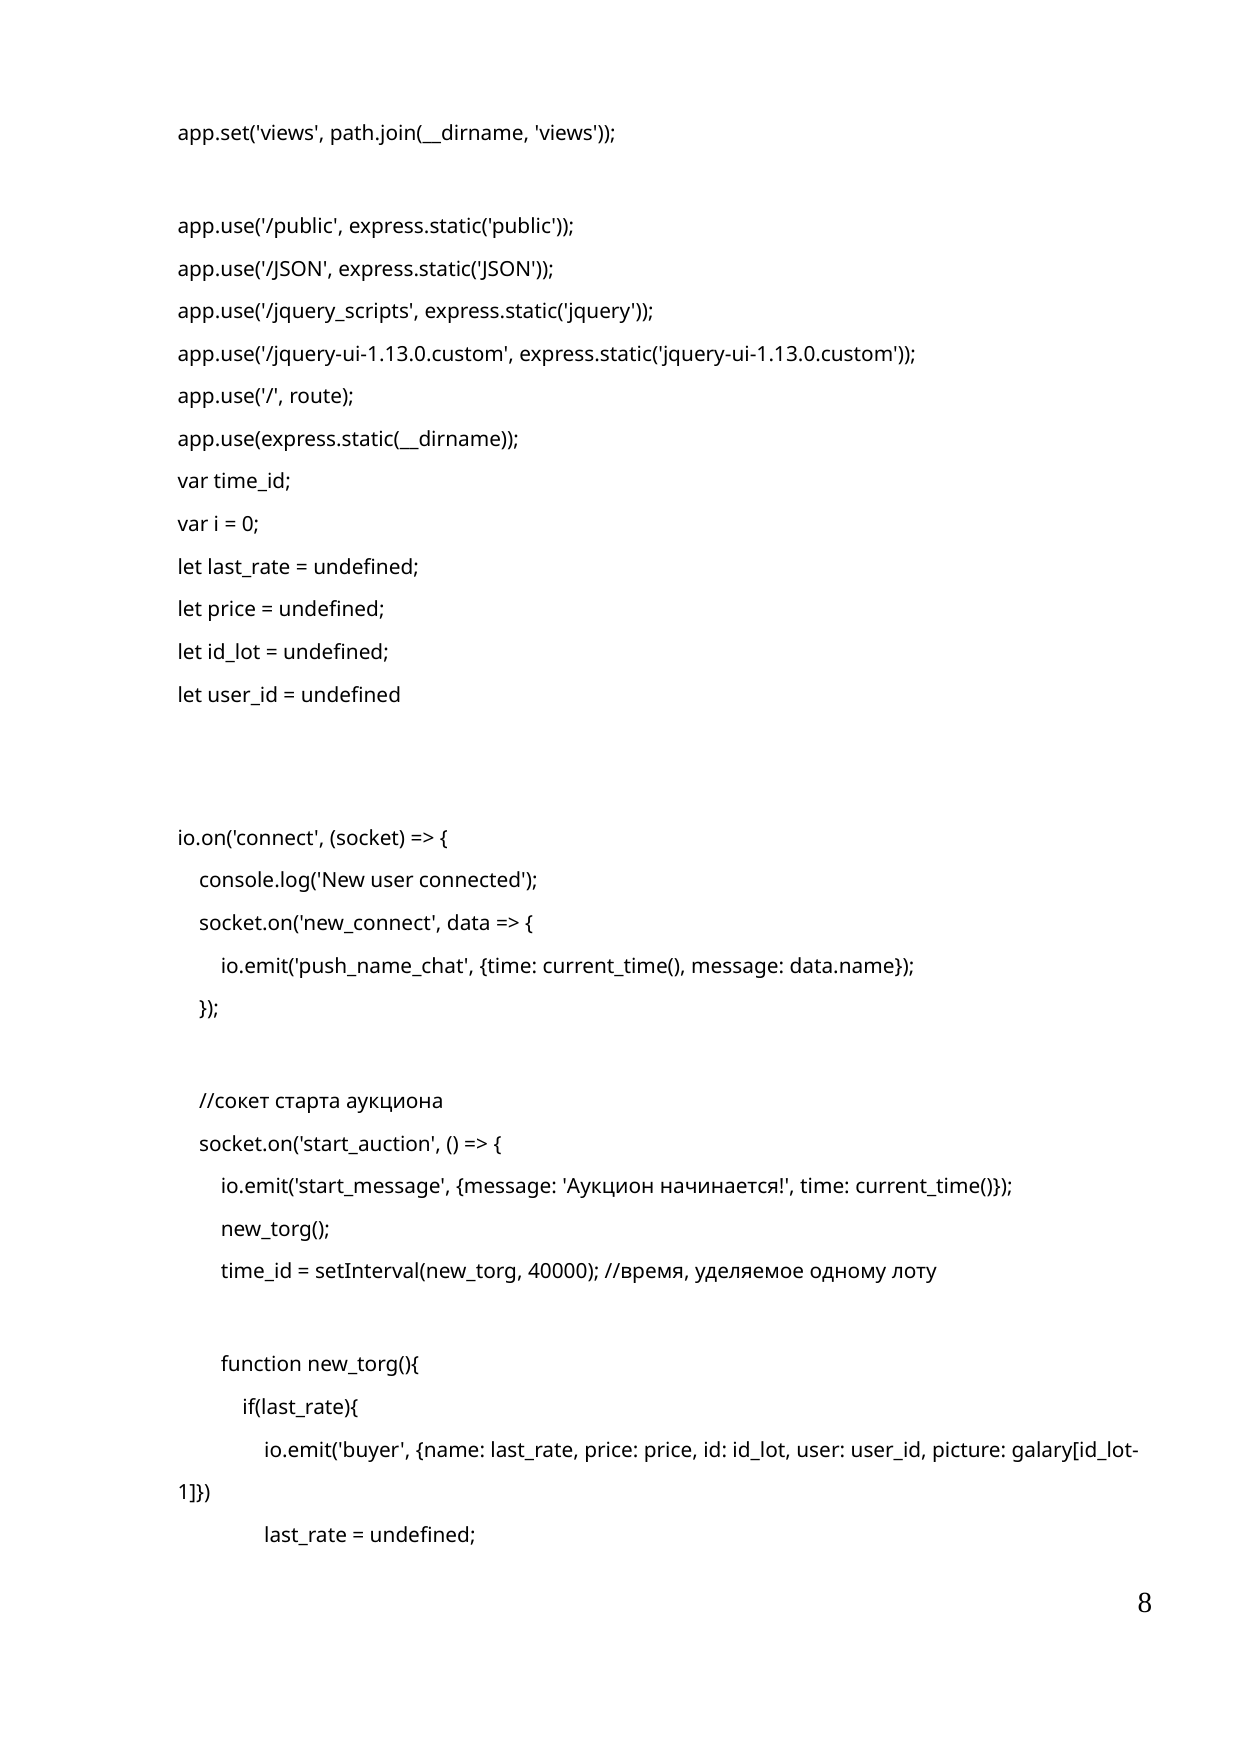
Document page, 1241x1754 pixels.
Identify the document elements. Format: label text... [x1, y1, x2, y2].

text let price = undefined; [177, 594, 1152, 623]
text socket.on('start_auction', () => { [177, 1129, 1152, 1157]
text //сокет старта аукциона [177, 1086, 1152, 1115]
text socket.on('new_connect', data => { [177, 908, 1152, 937]
text app.use('/JSON', express.static('JSON')); [177, 254, 1152, 282]
text io.on('connect', (socket) => { [177, 823, 1152, 851]
text }); [177, 993, 1152, 1022]
text var time_id; [177, 467, 1152, 495]
text app.use('/jquery_scripts', express.static('jquery')); [177, 296, 1152, 325]
text let user_id = undefined [177, 680, 1152, 708]
text io.emit('start_message', {message: 'Аукцион начинается!', time: current_time()}); [177, 1171, 1152, 1200]
text app.use('/public', express.static('public')); [177, 211, 1152, 239]
text new_torg(); [177, 1214, 1152, 1242]
text app.use('/jquery-ui-1.13.0.custom', express.static('jquery-ui-1.13.0.custom')); [177, 339, 1152, 367]
text let id_lot = undefined; [177, 637, 1152, 666]
text last_rate = undefined; [177, 1520, 1152, 1548]
text function new_torg(){ [177, 1349, 1152, 1378]
text time_id = setInterval(new_torg, 40000); //время, уделяемое одному лоту [177, 1257, 1152, 1285]
text app.use('/', route); [177, 381, 1152, 410]
text app.set('views', path.join(__dirname, 'views')); [177, 118, 1152, 147]
text let last_rate = undefined; [177, 552, 1152, 580]
text console.log('New user connected'); [177, 866, 1152, 894]
text io.emit('push_name_chat', {time: current_time(), message: data.name}); [177, 951, 1152, 979]
text app.use(express.static(__dirname)); [177, 424, 1152, 452]
text io.emit('buyer', {name: last_rate, price: price, id: id_lot, user: user_id, picture: galary[id_lot-1]}) [177, 1435, 1152, 1506]
text var i = 0; [177, 509, 1152, 538]
text if(last_rate){ [177, 1392, 1152, 1421]
